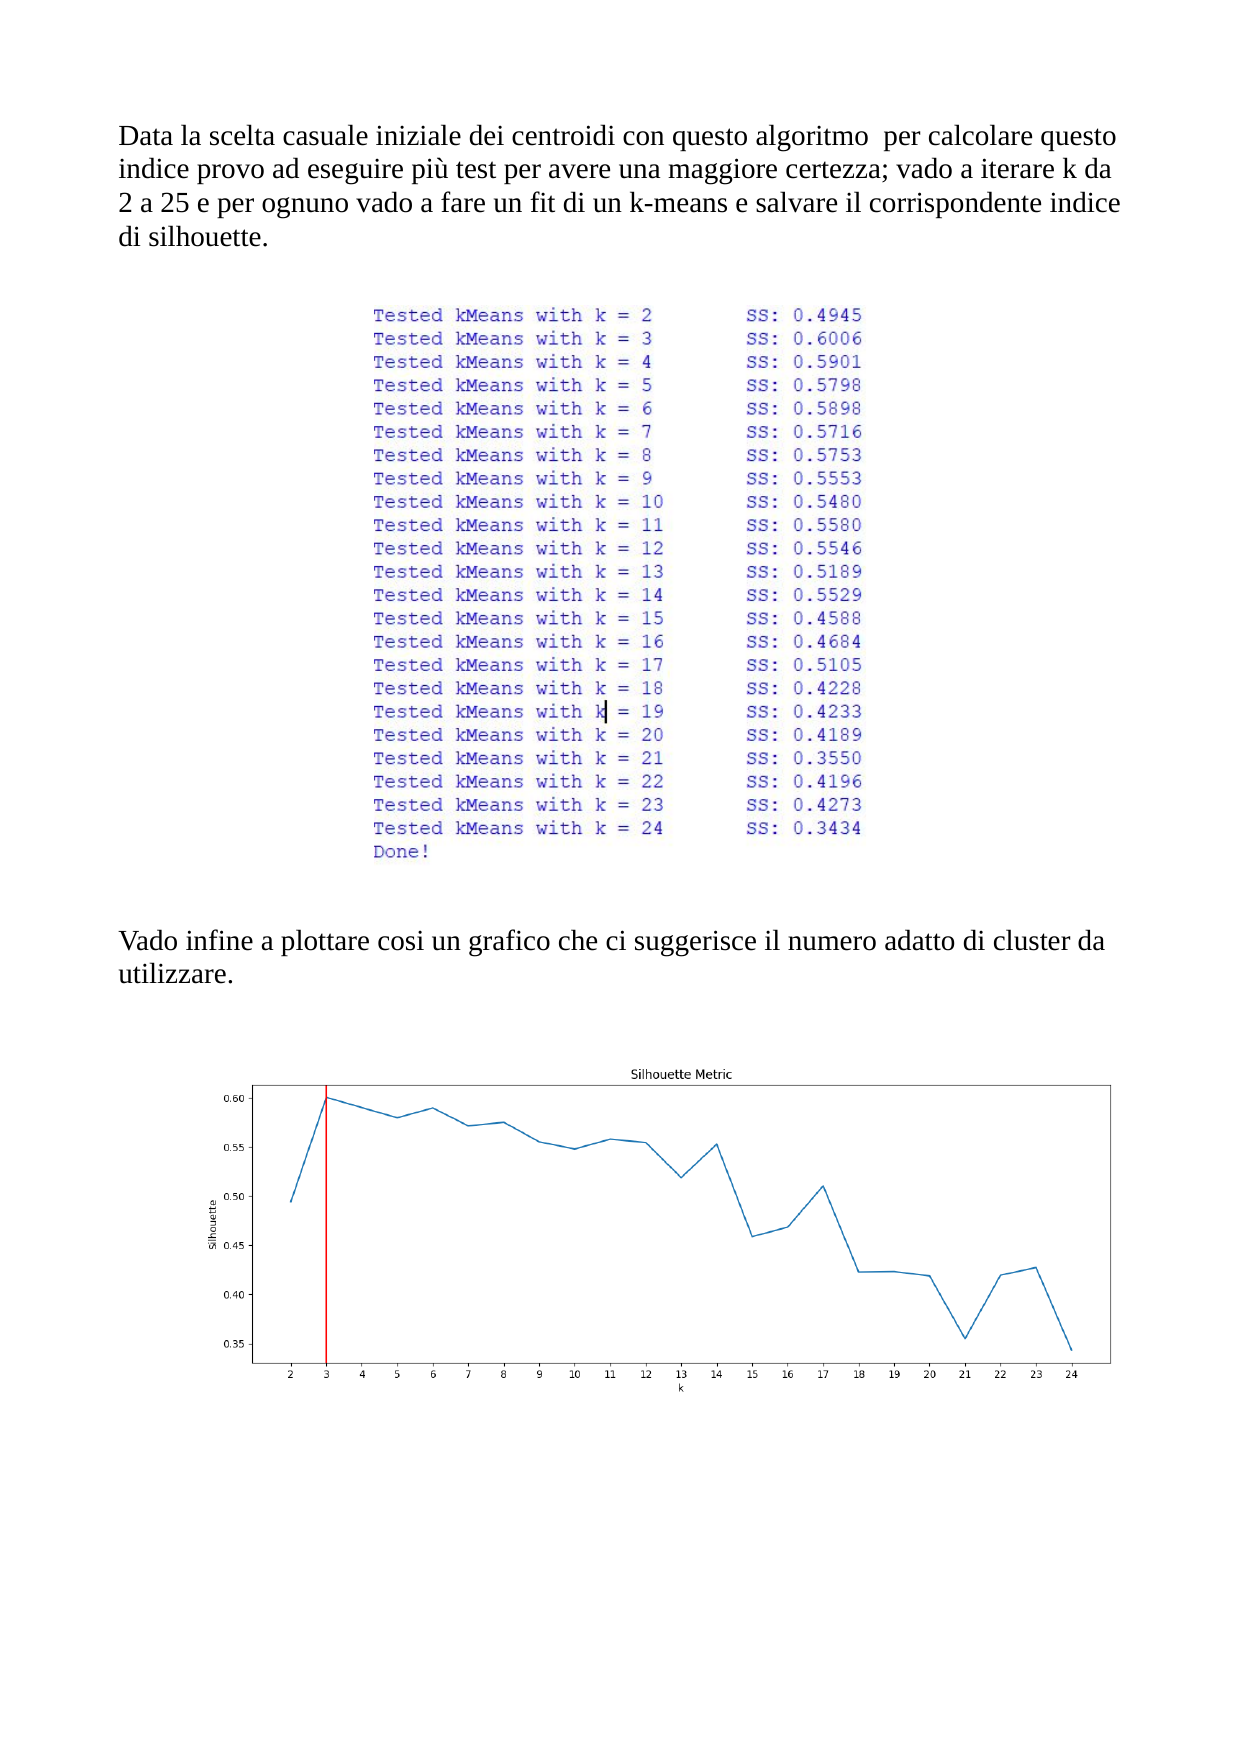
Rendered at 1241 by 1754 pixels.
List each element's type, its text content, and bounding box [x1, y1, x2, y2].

picture [374, 305, 867, 868]
picture [113, 1041, 1220, 1402]
text Vado infine a plottare cosi un grafico che ci suggerisce il numero adatto di cluster da utilizzare. [118, 923, 1122, 990]
text Data la scelta casuale iniziale dei centroidi con questo algoritmo per calcolare questo indice provo ad eseguire più test per avere una maggiore certezza; vado a iterare k da 2 a 25 e per ognuno vado a fare un fit di un k-means e salvare il corrispondente indice di silhouette. [118, 118, 1122, 252]
